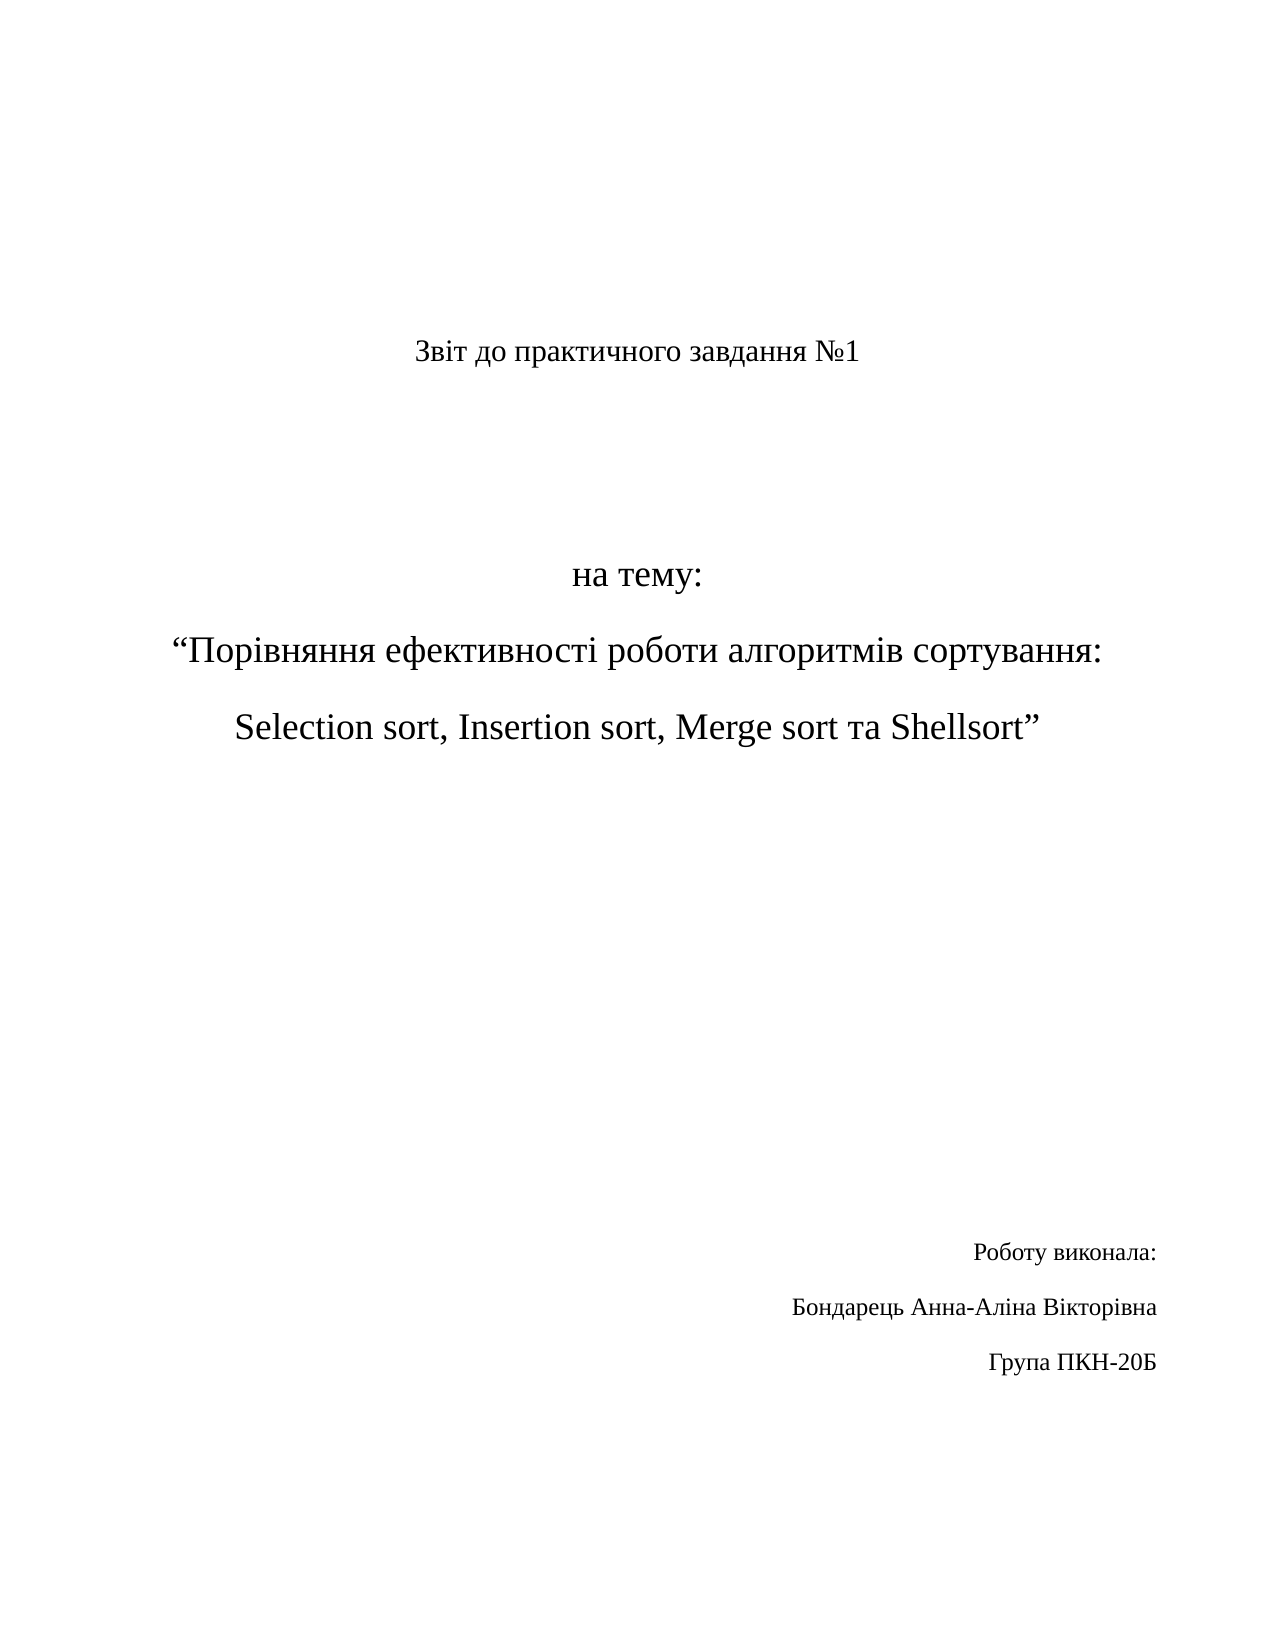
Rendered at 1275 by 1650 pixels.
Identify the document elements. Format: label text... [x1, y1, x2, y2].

text Група ПКН-20Б [118, 1347, 1157, 1376]
text Звіт до практичного завдання №1 [118, 332, 1157, 368]
text на тему: [118, 551, 1157, 594]
text “Порівняння ефективності роботи алгоритмів сортування: [118, 628, 1157, 671]
text Бондарець Анна-Аліна Вікторівна [118, 1292, 1157, 1321]
text Роботу виконала: [118, 1237, 1157, 1266]
text Selection sort, Insertion sort, Merge sort та Shellsort” [118, 704, 1157, 747]
